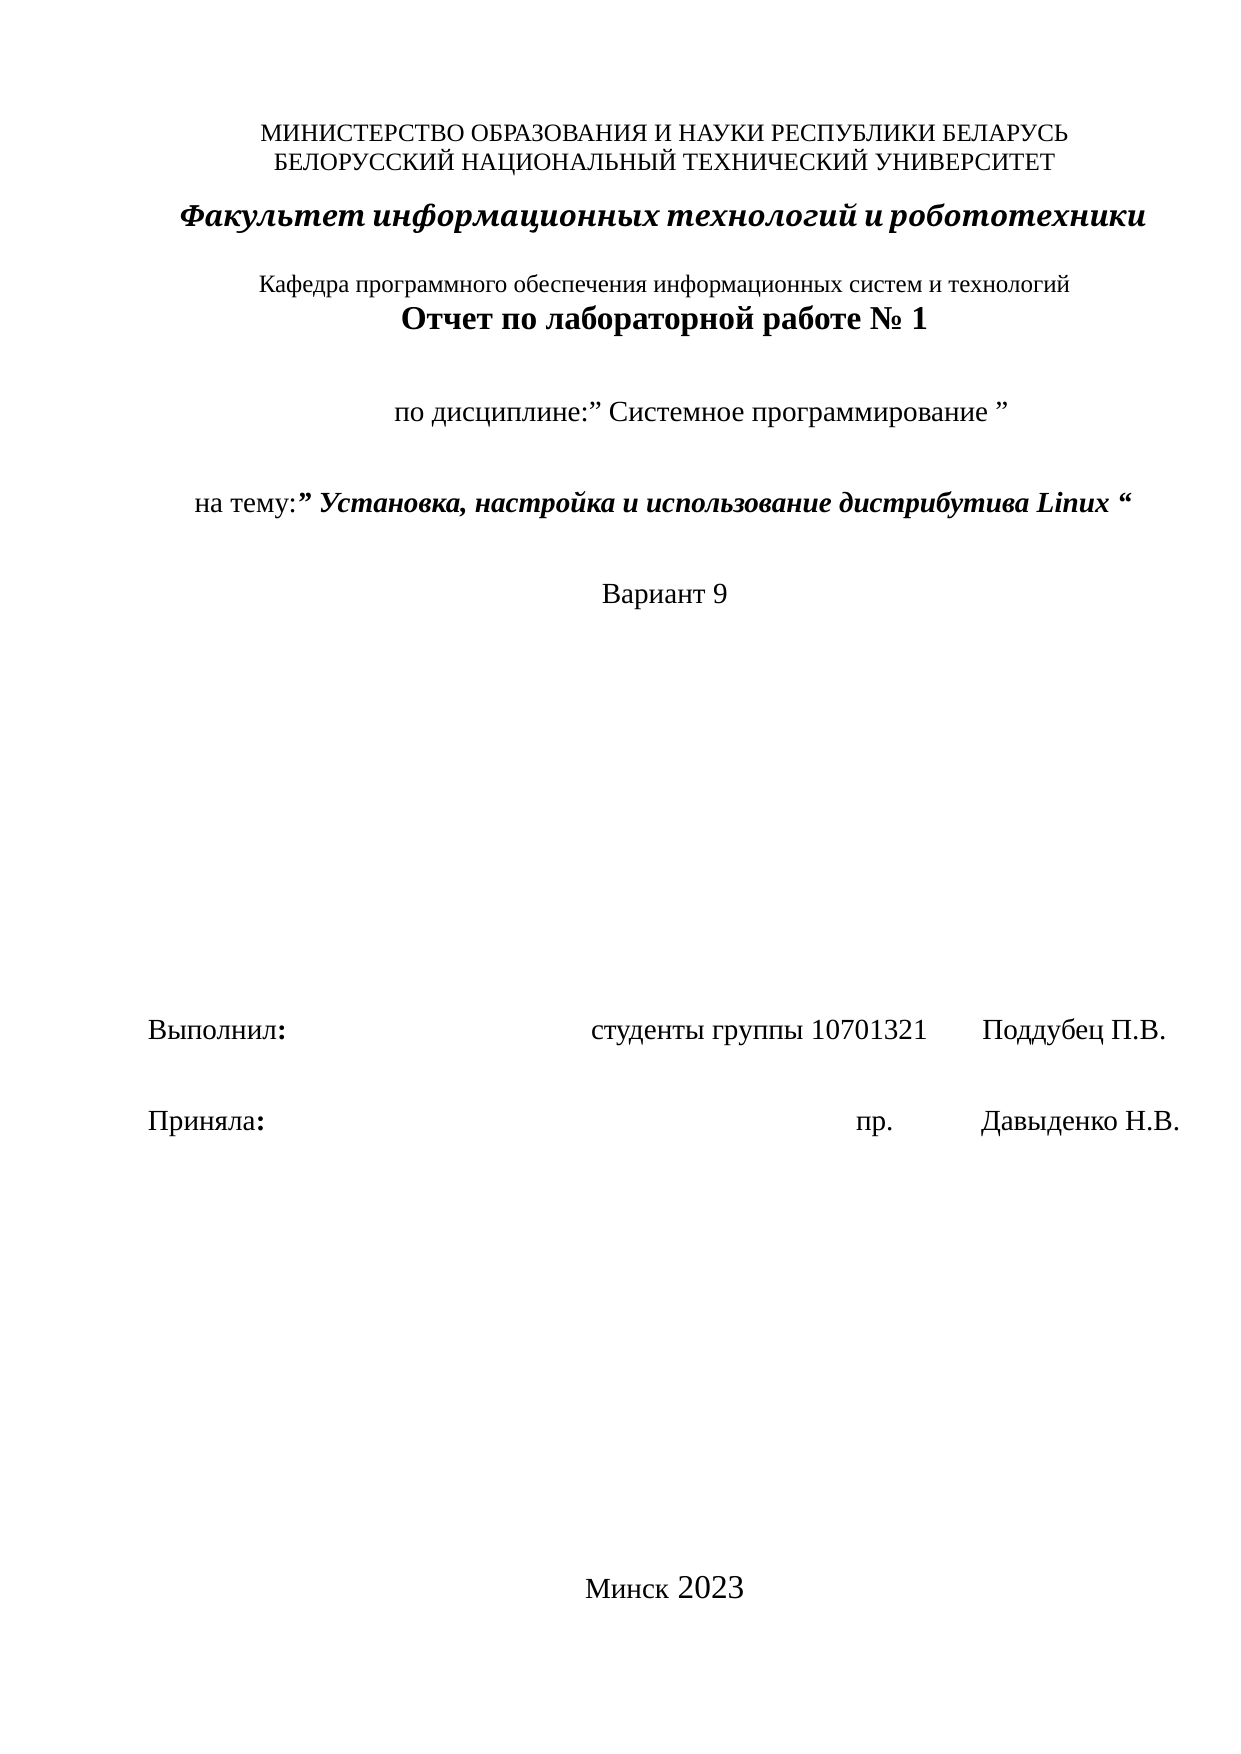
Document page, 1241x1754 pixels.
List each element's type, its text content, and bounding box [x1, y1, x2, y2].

text МИНИСТЕРСТВО ОБРАЗОВАНИЯ И НАУКИ РЕСПУБЛИКИ БЕЛАРУСЬ [148, 118, 1181, 147]
text по дисциплине:” Системное программирование ” [148, 394, 1240, 427]
text на тему:” Установка, настройка и использование дистрибутива Linux “ [148, 485, 1181, 518]
text Минск 2023 [148, 1568, 1181, 1606]
text Кафедра программного обеспечения информационных систем и технологий [148, 269, 1181, 298]
text Отчет по лабораторной работе № 1 [148, 298, 1181, 336]
text Вариант 9 [148, 576, 1181, 609]
text Приняла: пр. Давыденко Н.В. [148, 1103, 1181, 1136]
text Выполнил: студенты группы 10701321 Поддубец П.В. [148, 1012, 1181, 1045]
text БЕЛОРУССКИЙ НАЦИОНАЛЬНЫЙ ТЕХНИЧЕСКИЙ УНИВЕРСИТЕТ [148, 147, 1181, 176]
subtitle Факультет информационных технологий и робототехники [148, 201, 1181, 234]
